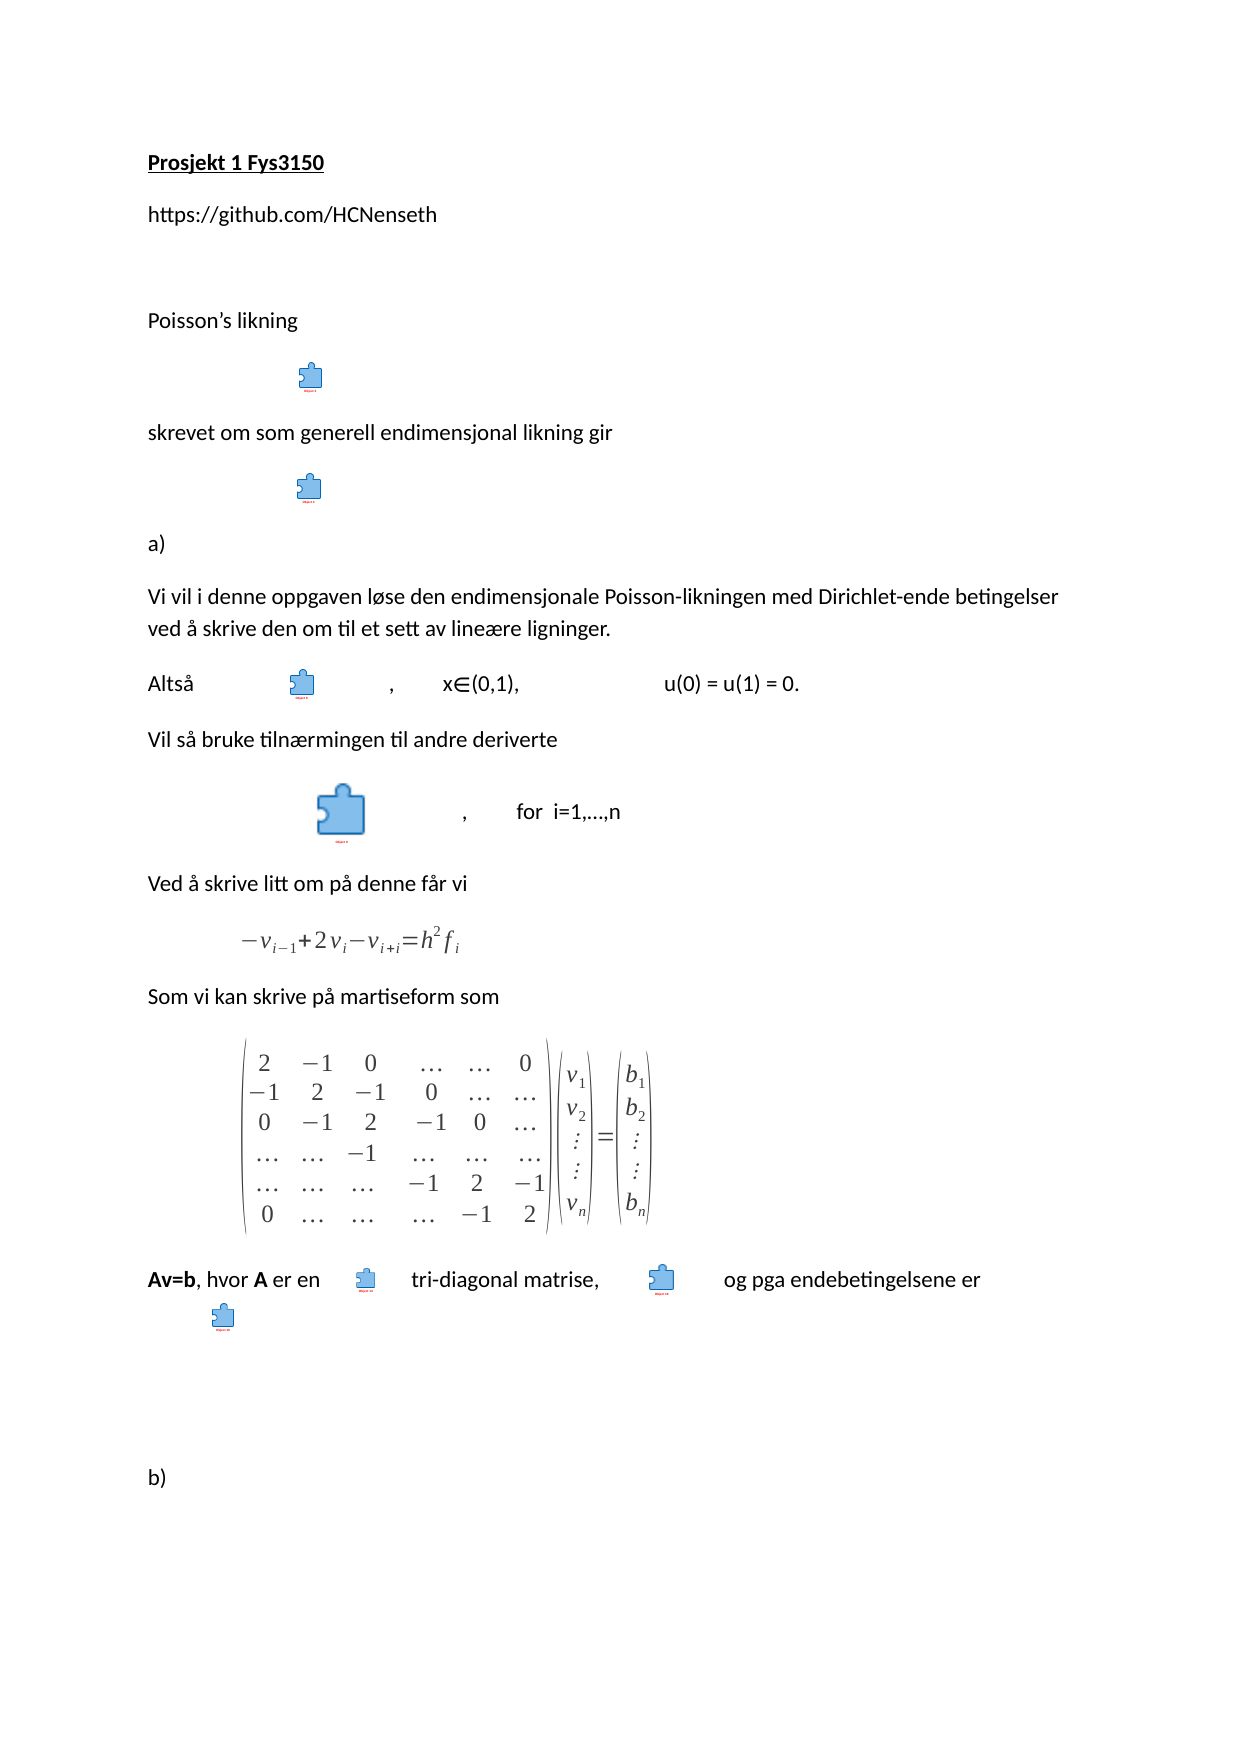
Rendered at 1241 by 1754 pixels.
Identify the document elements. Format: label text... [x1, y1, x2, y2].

text skrevet om som generell endimensjonal likning gir [148, 418, 1093, 446]
text Altså , x∈(0,1), u(0) = u(1) = 0. [148, 667, 1093, 700]
text https://github.com/HCNenseth [148, 201, 1093, 229]
text , for i=1,…,n [148, 778, 1093, 844]
text Som vi kan skrive på martiseform som [148, 982, 1093, 1010]
text Vil så bruke tilnærmingen til andre deriverte [148, 725, 1093, 753]
text b) [148, 1463, 1093, 1491]
text Av=b, hvor A er en tri-diagonal matrise, og pga endebetingelsene er [148, 1261, 1093, 1332]
text a) [148, 529, 1093, 557]
text Poisson’s likning [148, 307, 1093, 335]
text Ved å skrive litt om på denne får vi [148, 869, 1093, 897]
text Vi vil i denne oppgaven løse den endimensjonale Poisson-likningen med Dirichlet-ende betingelser ved å skrive den om til et sett av lineære ligninger. [148, 582, 1093, 642]
text Prosjekt 1 Fys3150 [148, 148, 1093, 176]
